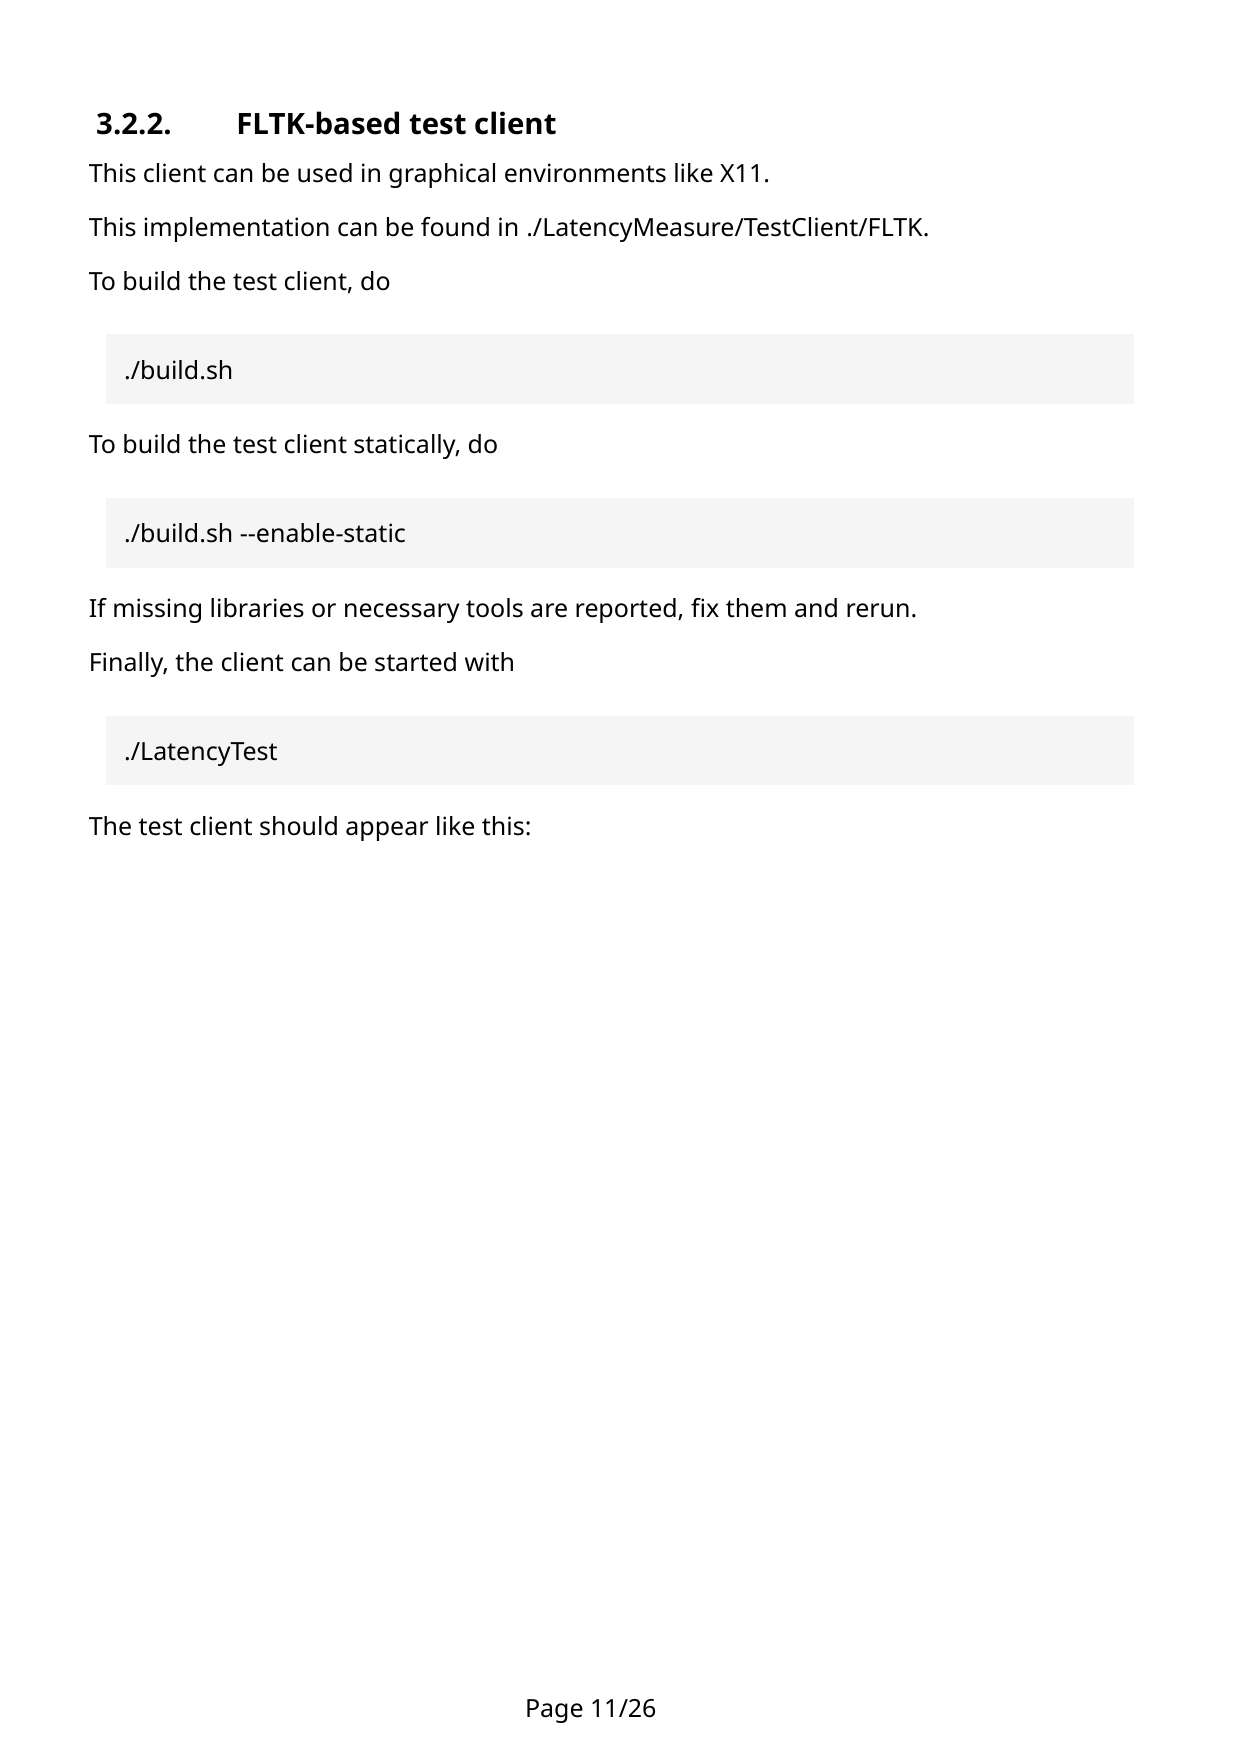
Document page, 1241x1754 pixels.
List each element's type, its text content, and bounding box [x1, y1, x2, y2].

text To build the test client, do [88, 263, 1152, 297]
text This implementation can be found in ./LatencyMeasure/TestClient/FLTK. [88, 209, 1152, 243]
text ./LatencyTest [106, 716, 1134, 785]
text This client can be used in graphical environments like X11. [88, 156, 1152, 190]
text ./build.sh [106, 334, 1134, 404]
text ./build.sh --enable-static [106, 498, 1134, 568]
text The test client should appear like this: [88, 808, 1152, 842]
subtitle FLTK-based test client [88, 103, 1152, 143]
text If missing libraries or necessary tools are reported, fix them and rerun. [88, 591, 1152, 625]
text Finally, the client can be started with [88, 644, 1152, 678]
text To build the test client statically, do [88, 427, 1152, 461]
